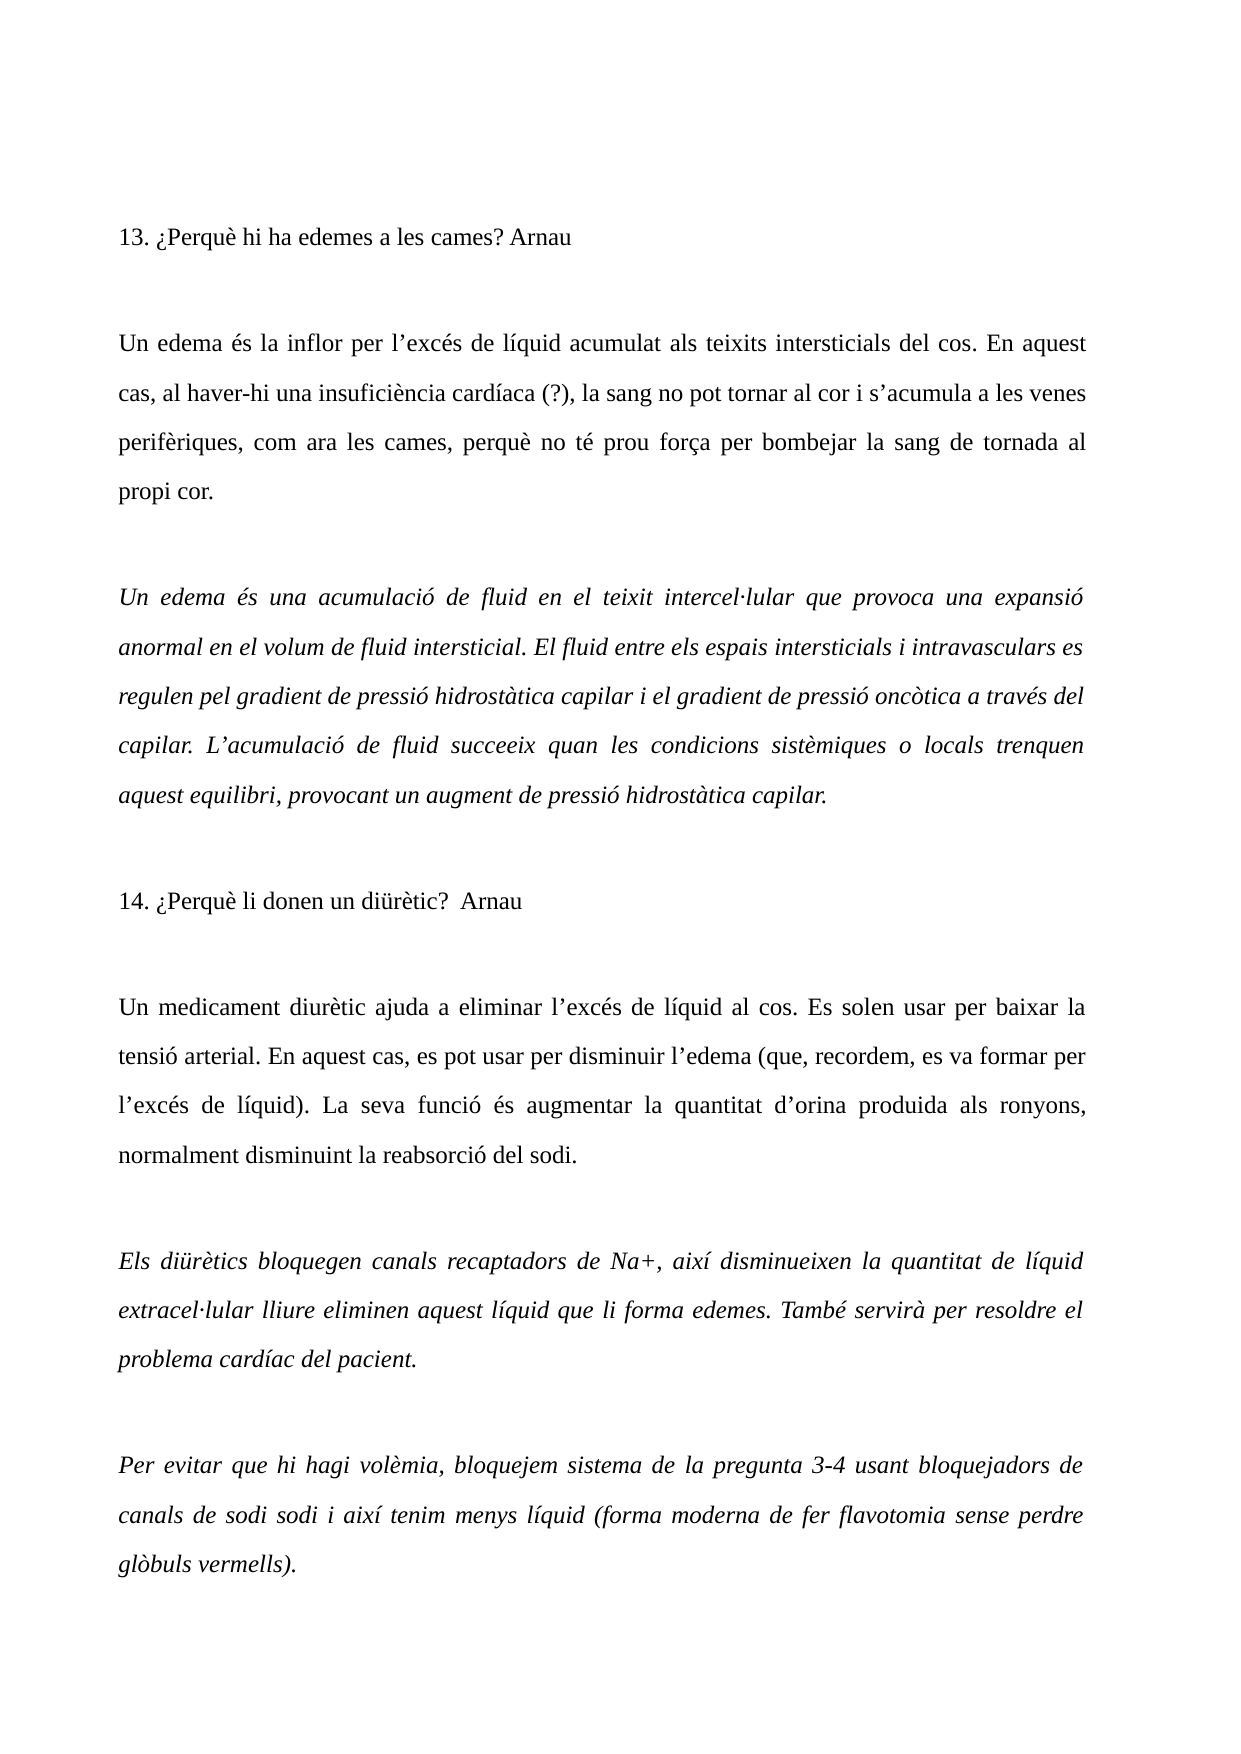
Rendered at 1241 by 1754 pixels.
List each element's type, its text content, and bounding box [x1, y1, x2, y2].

text Els diürètics bloquegen canals recaptadors de Na+, així disminueixen la quantitat de líquid extracel·lular lliure eliminen aquest líquid que li forma edemes. També servirà per resoldre el problema cardíac del pacient. [118, 1246, 1087, 1373]
text Un edema és una acumulació de fluid en el teixit intercel·lular que provoca una expansió anormal en el volum de fluid intersticial. El fluid entre els espais intersticials i intravasculars es regulen pel gradient de pressió hidrostàtica capilar i el gradient de pressió oncòtica a través del capilar. L’acumulació de fluid succeeix quan les condicions sistèmiques o locals trenquen aquest equilibri, provocant un augment de pressió hidrostàtica capilar. [118, 582, 1087, 808]
text Un edema és la inflor per l’excés de líquid acumulat als teixits intersticials del cos. En aquest cas, al haver-hi una insuficiència cardíaca (?), la sang no pot tornar al cor i s’acumula a les venes perifèriques, com ara les cames, perquè no té prou força per bombejar la sang de tornada al propi cor. [118, 328, 1087, 505]
text Per evitar que hi hagi volèmia, bloquejem sistema de la pregunta 3-4 usant bloquejadors de canals de sodi sodi i així tenim menys líquid (forma moderna de fer flavotomia sense perdre glòbuls vermells). [118, 1450, 1087, 1578]
text 13. ¿Perquè hi ha edemes a les cames? Arnau [118, 222, 1087, 251]
text Un medicament diurètic ajuda a eliminar l’excés de líquid al cos. Es solen usar per baixar la tensió arterial. En aquest cas, es pot usar per disminuir l’edema (que, recordem, es va formar per l’excés de líquid). La seva funció és augmentar la quantitat d’orina produida als ronyons, normalment disminuint la reabsorció del sodi. [118, 992, 1087, 1168]
text 14. ¿Perquè li donen un diürètic? Arnau [118, 886, 1087, 914]
